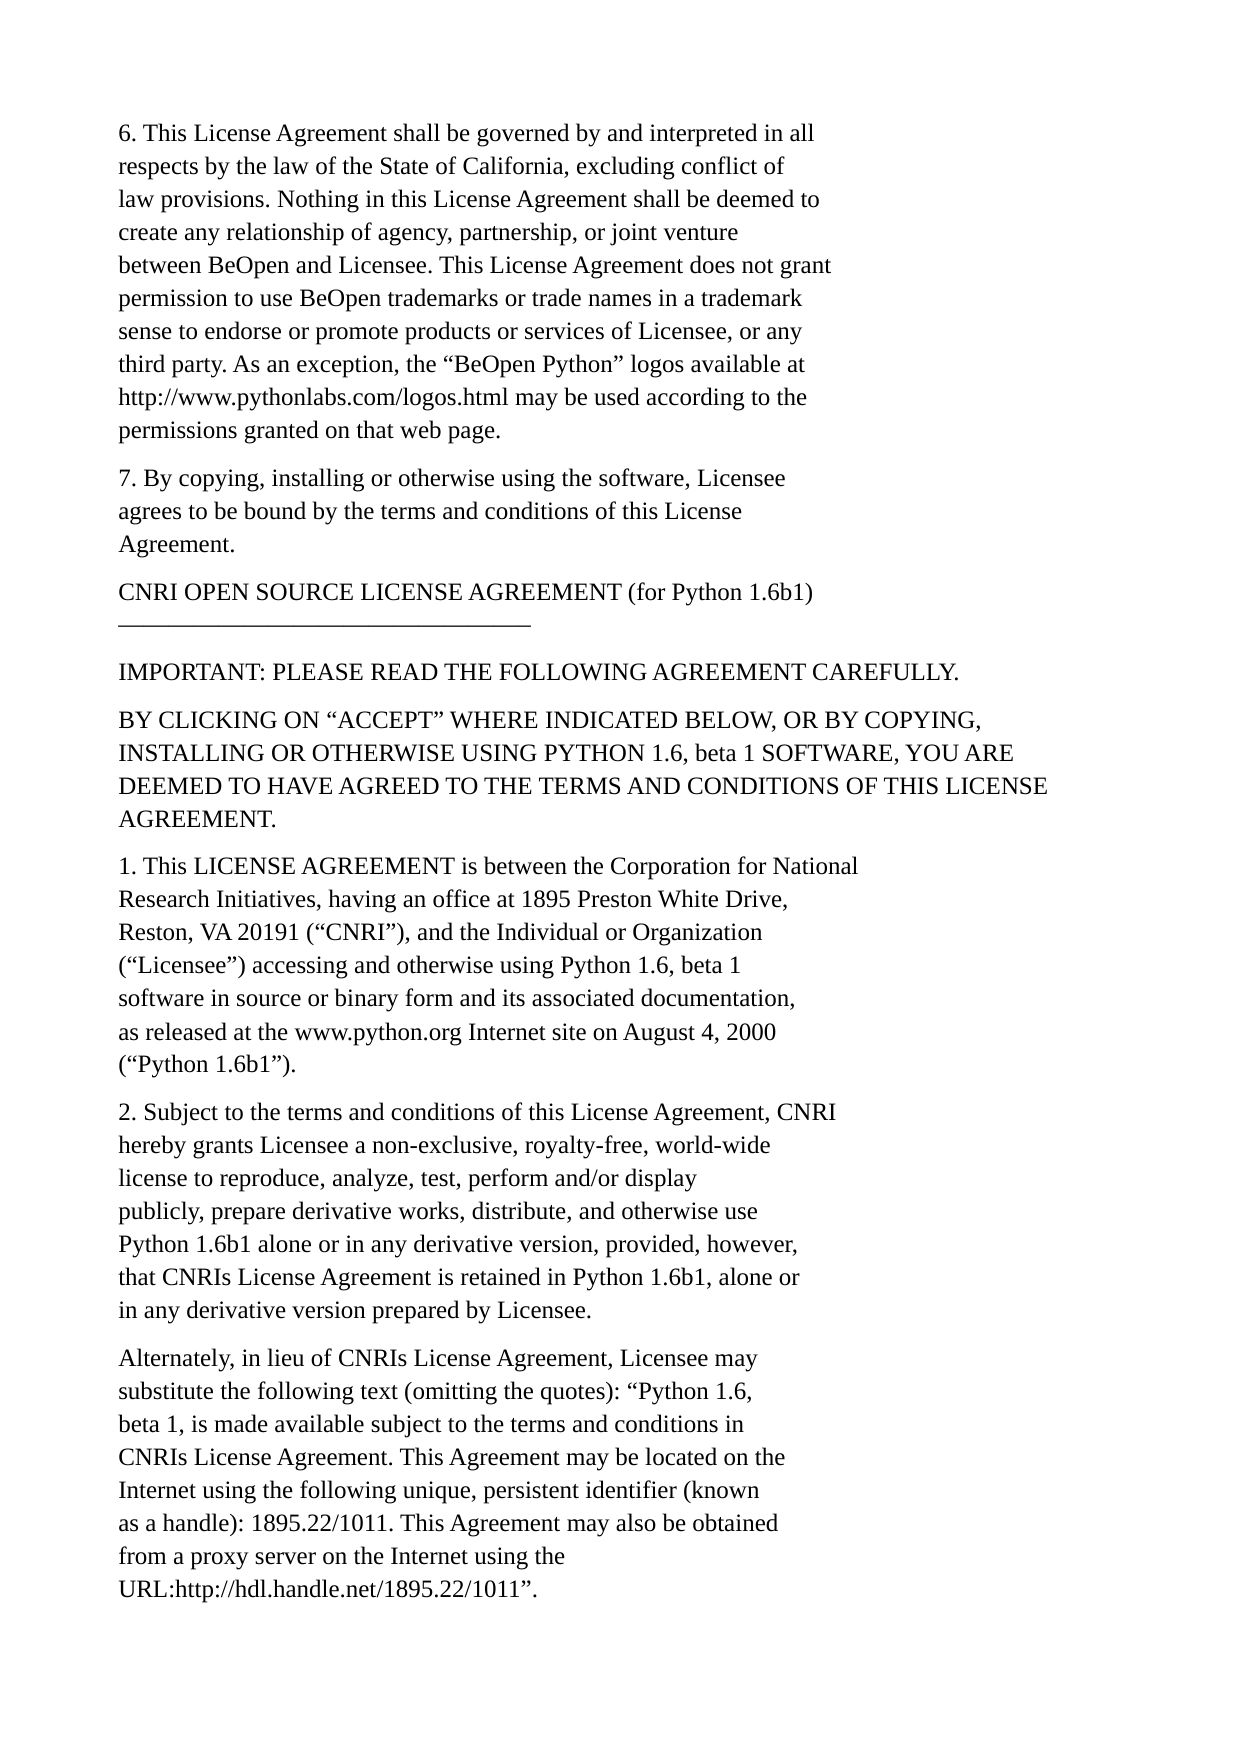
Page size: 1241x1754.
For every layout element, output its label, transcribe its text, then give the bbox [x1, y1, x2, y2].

text Alternately, in lieu of CNRIs License Agreement, Licensee may substitute the following text (omitting the quotes): “Python 1.6, beta 1, is made available subject to the terms and conditions in CNRIs License Agreement. This Agreement may be located on the Internet using the following unique, persistent identifier (known as a handle): 1895.22/1011. This Agreement may also be obtained from a proxy server on the Internet using the URL:http://hdl.handle.net/1895.22/1011”. [118, 1343, 1122, 1603]
text BY CLICKING ON “ACCEPT” WHERE INDICATED BELOW, OR BY COPYING, INSTALLING OR OTHERWISE USING PYTHON 1.6, beta 1 SOFTWARE, YOU ARE DEEMED TO HAVE AGREED TO THE TERMS AND CONDITIONS OF THIS LICENSE AGREEMENT. [118, 705, 1122, 833]
text 1. This LICENSE AGREEMENT is between the Corporation for National Research Initiatives, having an office at 1895 Preston White Drive, Reston, VA 20191 (“CNRI”), and the Individual or Organization (“Licensee”) accessing and otherwise using Python 1.6, beta 1 software in source or binary form and its associated documentation, as released at the www.python.org Internet site on August 4, 2000 (“Python 1.6b1”). [118, 851, 1122, 1078]
text 2. Subject to the terms and conditions of this License Agreement, CNRI hereby grants Licensee a non-exclusive, royalty-free, world-wide license to reproduce, analyze, test, perform and/or display publicly, prepare derivative works, distribute, and otherwise use Python 1.6b1 alone or in any derivative version, provided, however, that CNRIs License Agreement is retained in Python 1.6b1, alone or in any derivative version prepared by Licensee. [118, 1097, 1122, 1324]
text IMPORTANT: PLEASE READ THE FOLLOWING AGREEMENT CAREFULLY. [118, 657, 1122, 686]
text CNRI OPEN SOURCE LICENSE AGREEMENT (for Python 1.6b1) ————————————————– [118, 577, 1122, 638]
text 7. By copying, installing or otherwise using the software, Licensee agrees to be bound by the terms and conditions of this License Agreement. [118, 463, 1122, 558]
text 6. This License Agreement shall be governed by and interpreted in all respects by the law of the State of California, excluding conflict of law provisions. Nothing in this License Agreement shall be deemed to create any relationship of agency, partnership, or joint venture between BeOpen and Licensee. This License Agreement does not grant permission to use BeOpen trademarks or trade names in a trademark sense to endorse or promote products or services of Licensee, or any third party. As an exception, the “BeOpen Python” logos available at http://www.pythonlabs.com/logos.html may be used according to the permissions granted on that web page. [118, 118, 1122, 444]
